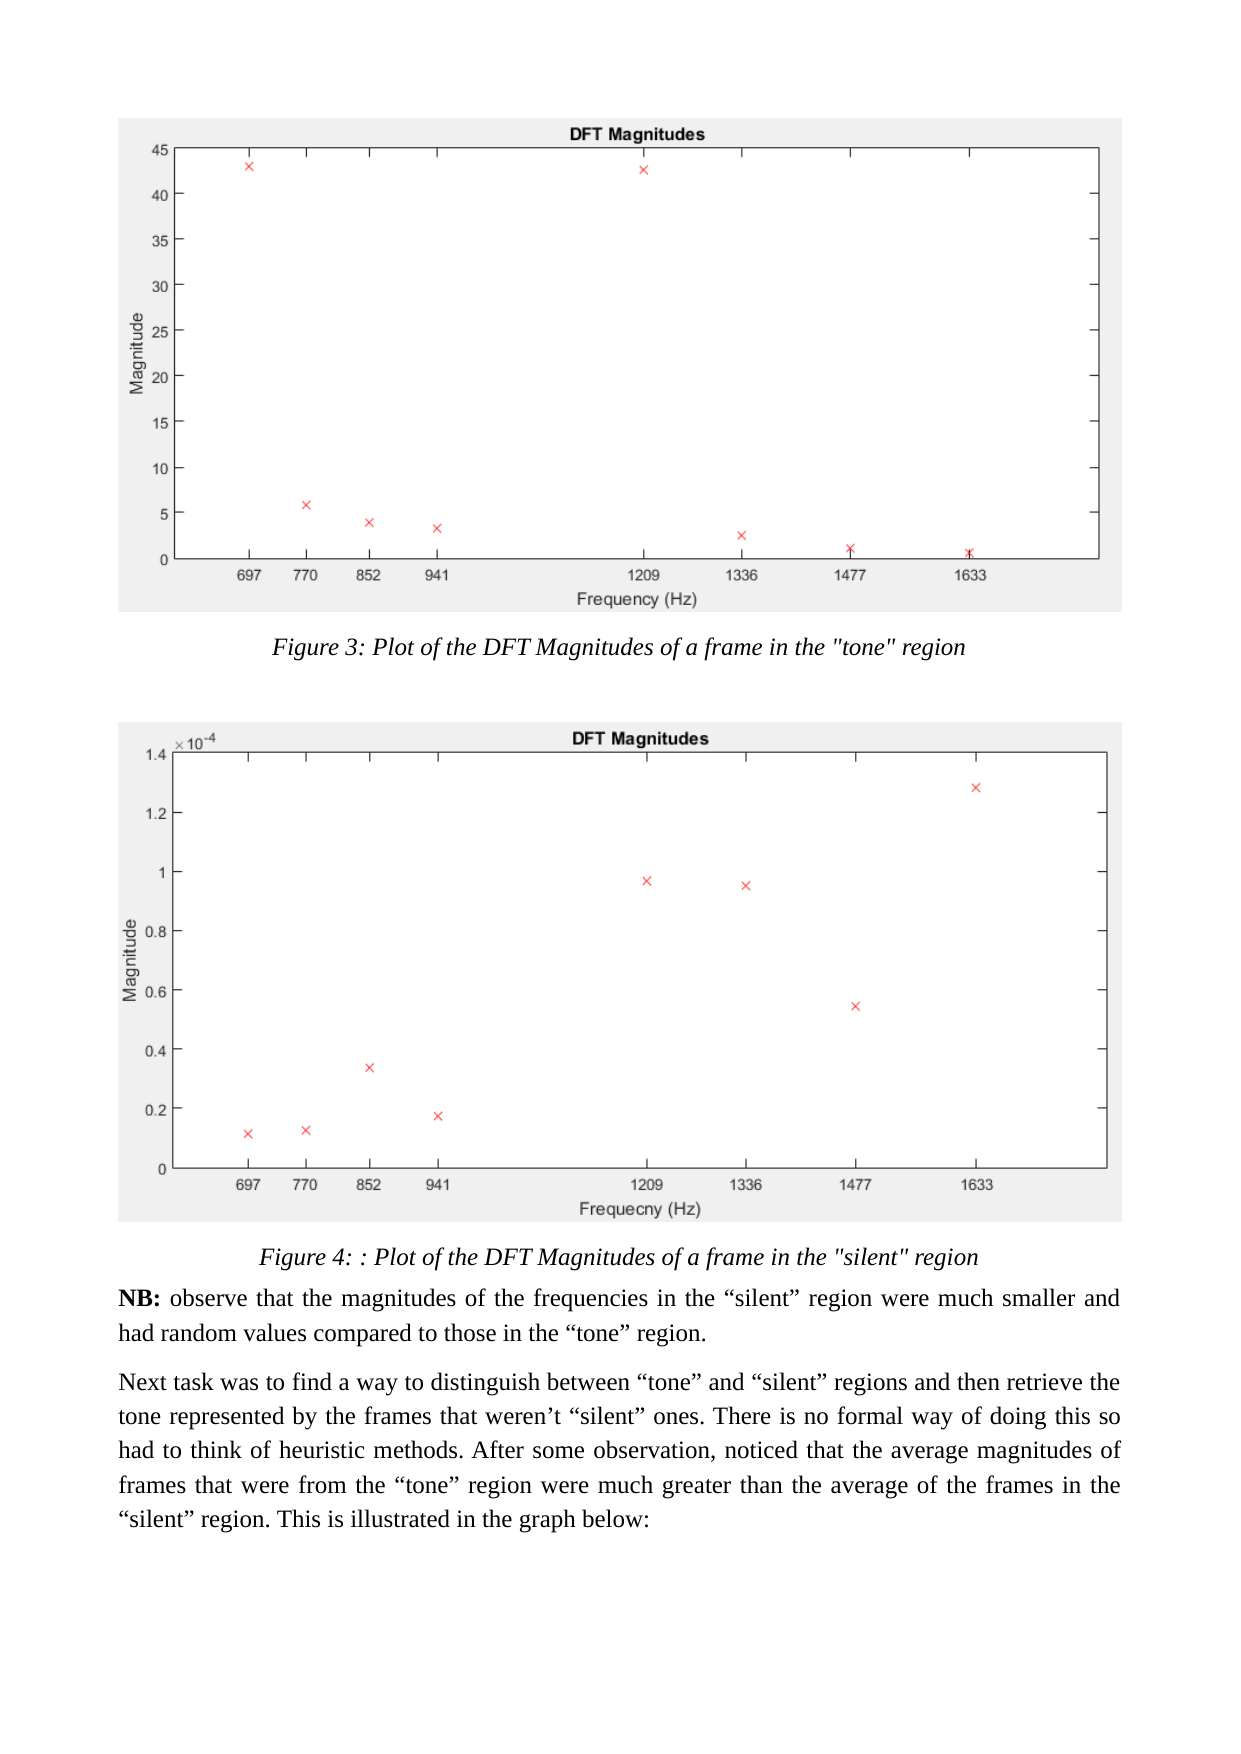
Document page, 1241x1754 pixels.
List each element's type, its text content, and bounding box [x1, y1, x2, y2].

text Figure 4: : Plot of the DFT Magnitudes of a frame in the "silent" region [118, 1242, 1122, 1271]
picture [118, 118, 1123, 612]
text NB: observe that the magnitudes of the frequencies in the “silent” region were much smaller and had random values compared to those in the “tone” region. [118, 1283, 1122, 1346]
text Figure 3: Plot of the DFT Magnitudes of a frame in the "tone" region [118, 632, 1122, 660]
text Next task was to find a way to distinguish between “tone” and “silent” regions and then retrieve the tone represented by the frames that weren’t “silent” ones. There is no formal way of doing this so had to think of heuristic methods. After some observation, noticed that the average magnitudes of frames that were from the “tone” region were much greater than the average of the frames in the “silent” region. This is illustrated in the graph below: [118, 1367, 1122, 1533]
picture [118, 722, 1123, 1222]
